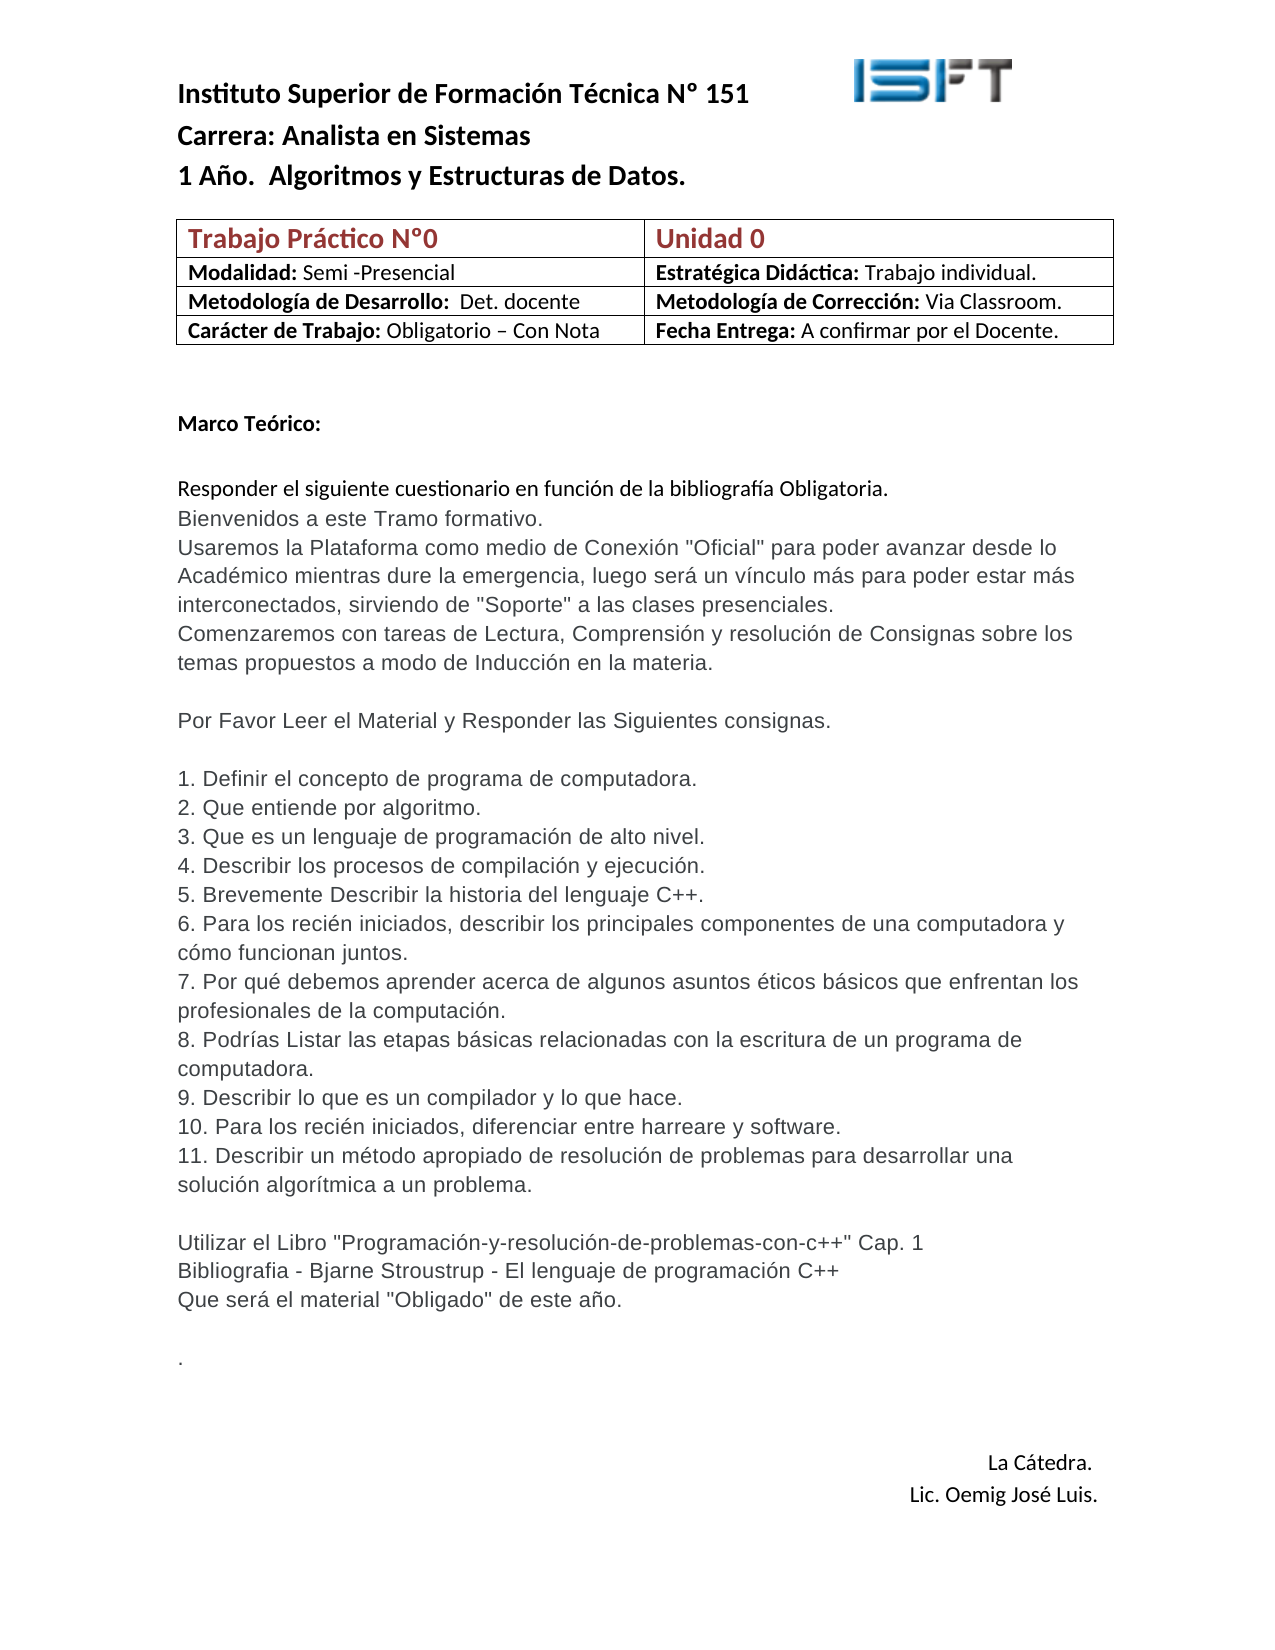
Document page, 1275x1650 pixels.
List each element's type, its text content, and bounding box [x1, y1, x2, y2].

table_cell Estratégica Didáctica: Trabajo individual. [645, 258, 1113, 286]
table_header Unidad 0 [645, 220, 1113, 257]
table_header Trabajo Práctico Nº0 [177, 220, 644, 257]
table_cell Carácter de Trabajo: Obligatorio – Con Nota [177, 316, 644, 344]
list La Cátedra. Lic. Oemig José Luis. [252, 1448, 1098, 1508]
table_cell Modalidad: Semi -Presencial [177, 258, 644, 286]
text Marco Teórico: Responder el siguiente cuestionario en función de la bibliografía Obligatoria. Bienvenidos a este Tramo formativo. Usaremos la Plataforma como medio de Conexión "Oficial" para poder avanzar desde lo Académico mientras dure la emergencia, luego será un vínculo más para poder estar más interconectados, sirviendo de "Soporte" a las clases presenciales. Comenzaremos con tareas de Lectura, Comprensión y resolución de Consignas sobre los temas propuestos a modo de Inducción en la materia. Por Favor Leer el Material y Responder las Siguientes consignas. 1. Definir el concepto de programa de computadora. 2. Que entiende por algoritmo. 3. Que es un lenguaje de programación de alto nivel. 4. Describir los procesos de compilación y ejecución. 5. Brevemente Describir la historia del lenguaje C++. 6. Para los recién iniciados, describir los principales componentes de una computadora y cómo funcionan juntos. 7. Por qué debemos aprender acerca de algunos asuntos éticos básicos que enfrentan los profesionales de la computación. 8. Podrías Listar las etapas básicas relacionadas con la escritura de un programa de computadora. 9. Describir lo que es un compilador y lo que hace. 10. Para los recién iniciados, diferenciar entre harreare y software. 11. Describir un método apropiado de resolución de problemas para desarrollar una solución algorítmica a un problema. Utilizar el Libro "Programación-y-resolución-de-problemas-con-c++" Cap. 1 Bibliografia - Bjarne Stroustrup - El lenguaje de programación C++ Que será el material "Obligado" de este año. . [177, 345, 1098, 1370]
table_cell Metodología de Desarrollo: Det. docente [177, 287, 644, 315]
table_cell Metodología de Corrección: Via Classroom. [645, 287, 1113, 315]
picture [854, 59, 1012, 104]
text Instituto Superior de Formación Técnica Nº 151 Carrera: Analista en Sistemas 1 Año. Algoritmos y Estructuras de Datos. [177, 59, 1098, 193]
table_cell Fecha Entrega: A confirmar por el Docente. [645, 316, 1113, 344]
